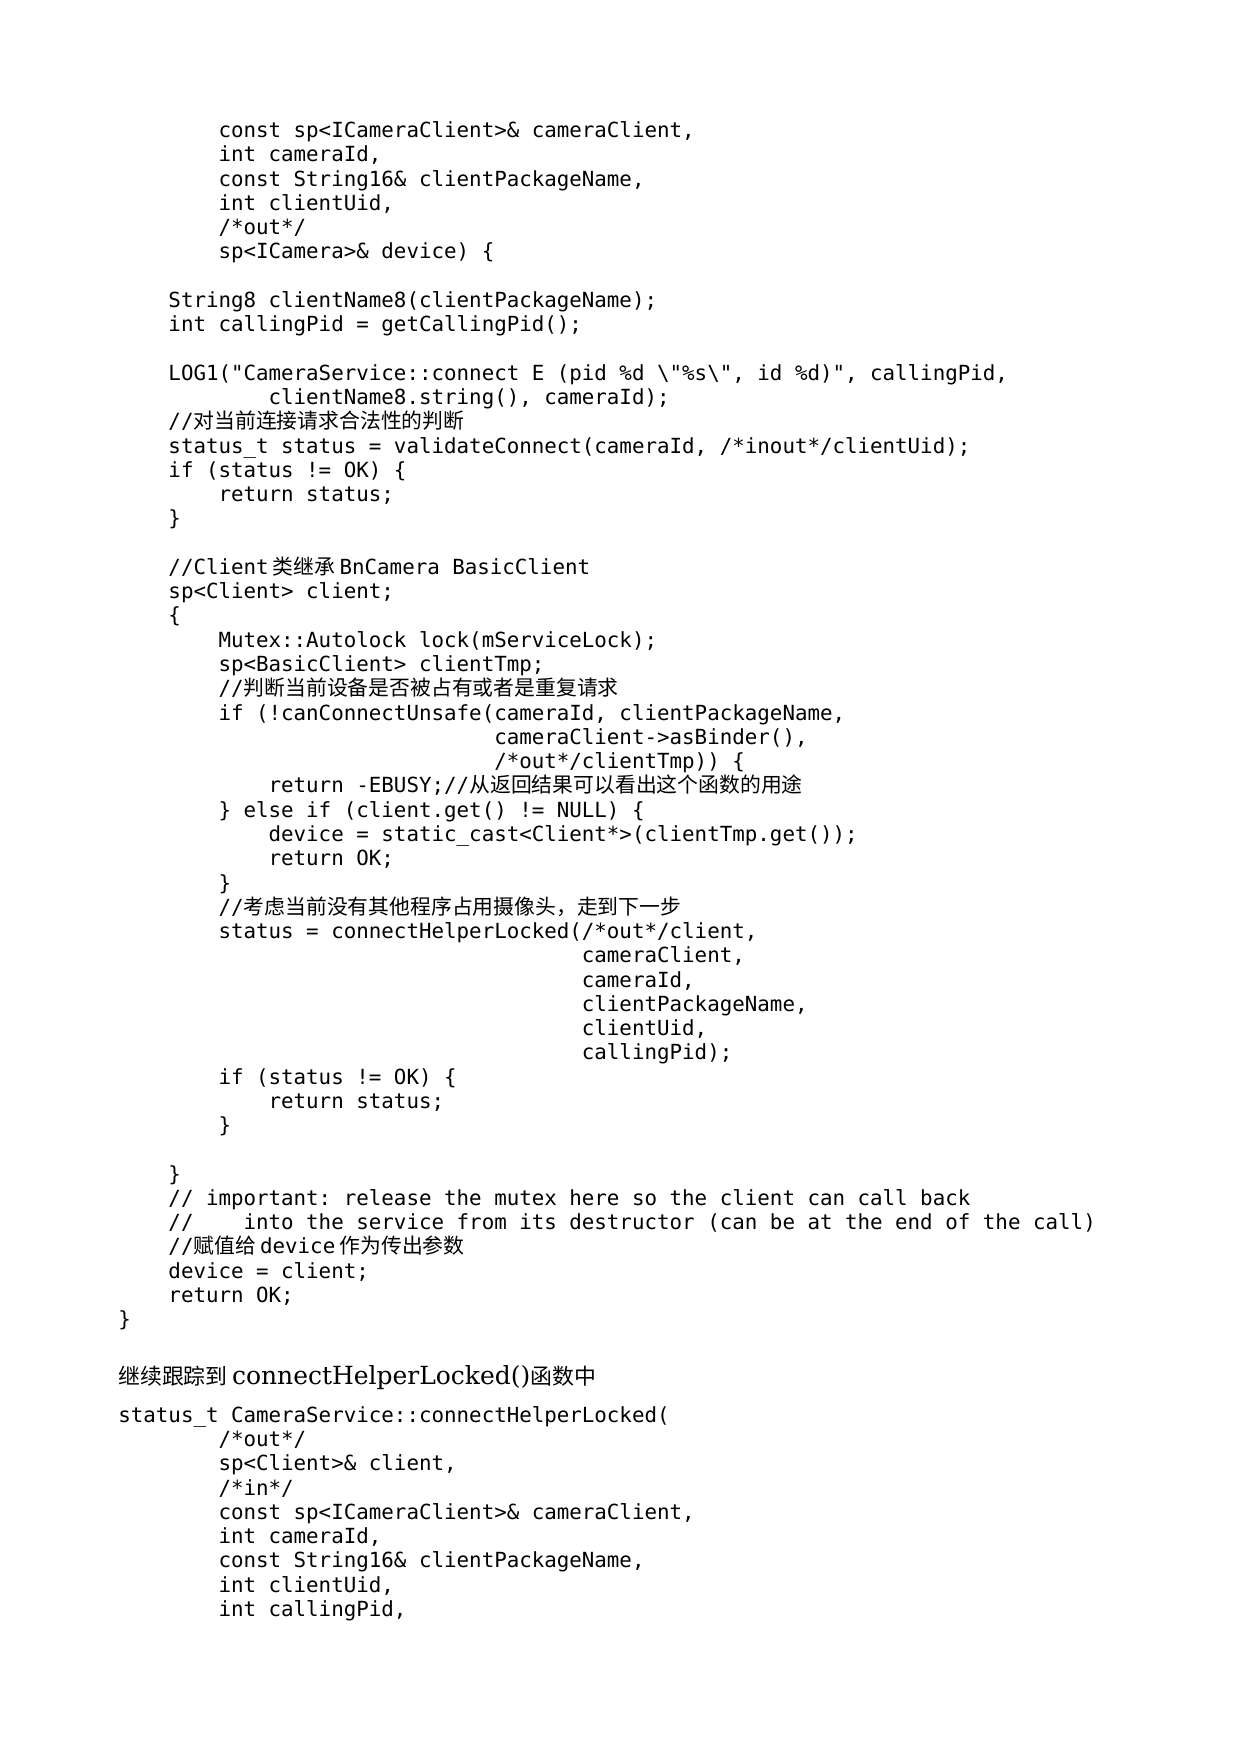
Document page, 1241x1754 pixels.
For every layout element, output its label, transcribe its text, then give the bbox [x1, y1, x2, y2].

text if (!canConnectUnsafe(cameraId, clientPackageName, [118, 701, 1122, 725]
text int callingPid = getCallingPid(); [118, 312, 1122, 337]
text //赋值给device作为传出参数 [118, 1234, 1122, 1259]
text //对当前连接请求合法性的判断 [118, 409, 1122, 434]
text int cameraId, [118, 1524, 1122, 1548]
text //Client类继承BnCamera BasicClient [118, 555, 1122, 579]
text clientPackageName, [118, 992, 1122, 1016]
text cameraClient->asBinder(), [118, 725, 1122, 749]
text } [118, 871, 1122, 895]
text int callingPid, [118, 1597, 1122, 1621]
text if (status != OK) { [118, 1065, 1122, 1089]
text int clientUid, [118, 191, 1122, 215]
text sp<Client>& client, [118, 1451, 1122, 1476]
text /*out*/ [118, 1427, 1122, 1451]
text status = connectHelperLocked(/*out*/client, [118, 919, 1122, 943]
text sp<Client> client; [118, 579, 1122, 603]
text const String16& clientPackageName, [118, 167, 1122, 191]
text //考虑当前没有其他程序占用摄像头，走到下一步 [118, 895, 1122, 919]
text Mutex::Autolock lock(mServiceLock); [118, 628, 1122, 652]
text LOG1("CameraService::connect E (pid %d \"%s\", id %d)", callingPid, [118, 361, 1122, 385]
text int clientUid, [118, 1573, 1122, 1597]
text sp<BasicClient> clientTmp; [118, 652, 1122, 676]
text 继续跟踪到connectHelperLocked()函数中 [118, 1361, 1122, 1390]
text cameraClient, [118, 943, 1122, 968]
text int cameraId, [118, 142, 1122, 167]
text } [118, 506, 1122, 531]
text { [118, 603, 1122, 628]
text // important: release the mutex here so the client can call back [118, 1186, 1122, 1210]
text return OK; [118, 846, 1122, 871]
text /*out*/ [118, 215, 1122, 239]
text status_t CameraService::connectHelperLocked( [118, 1403, 1122, 1427]
text const sp<ICameraClient>& cameraClient, [118, 1500, 1122, 1524]
text return OK; [118, 1283, 1122, 1307]
text device = static_cast<Client*>(clientTmp.get()); [118, 822, 1122, 846]
text /*in*/ [118, 1476, 1122, 1500]
text clientName8.string(), cameraId); [118, 385, 1122, 409]
text if (status != OK) { [118, 458, 1122, 482]
text cameraId, [118, 968, 1122, 992]
text } else if (client.get() != NULL) { [118, 798, 1122, 822]
text const sp<ICameraClient>& cameraClient, [118, 118, 1122, 142]
text sp<ICamera>& device) { [118, 239, 1122, 264]
text device = client; [118, 1259, 1122, 1283]
text return -EBUSY;//从返回结果可以看出这个函数的用途 [118, 773, 1122, 798]
text } [118, 1162, 1122, 1186]
text } [118, 1307, 1122, 1332]
text } [118, 1113, 1122, 1137]
text // into the service from its destructor (can be at the end of the call) [118, 1210, 1122, 1234]
text clientUid, [118, 1016, 1122, 1040]
text /*out*/clientTmp)) { [118, 749, 1122, 773]
text return status; [118, 1089, 1122, 1113]
text const String16& clientPackageName, [118, 1548, 1122, 1573]
text callingPid); [118, 1040, 1122, 1065]
text return status; [118, 482, 1122, 506]
text String8 clientName8(clientPackageName); [118, 288, 1122, 312]
text //判断当前设备是否被占有或者是重复请求 [118, 676, 1122, 701]
text status_t status = validateConnect(cameraId, /*inout*/clientUid); [118, 434, 1122, 458]
